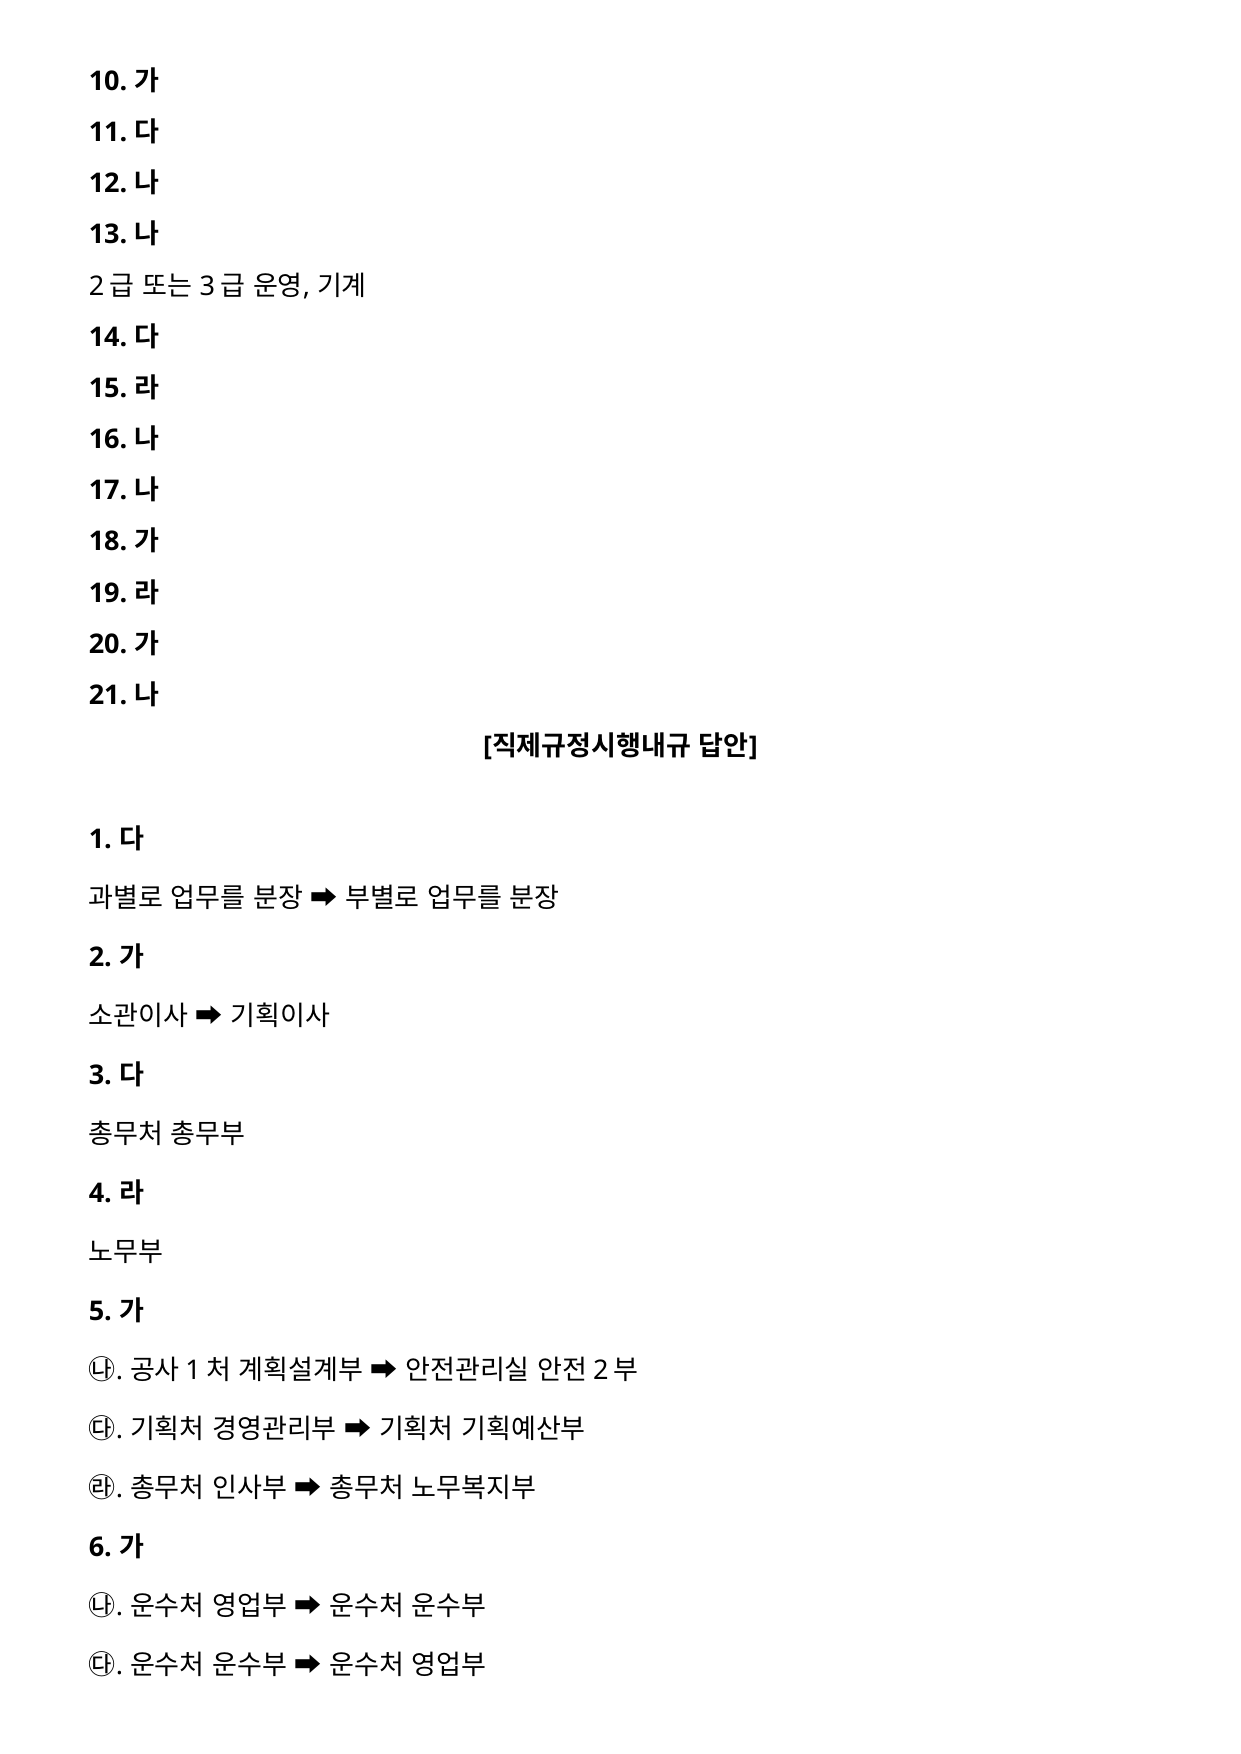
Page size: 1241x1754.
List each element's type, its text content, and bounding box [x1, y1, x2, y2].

text 10. 가 [88, 59, 1152, 98]
text 1. 다 [88, 817, 1152, 857]
text 19. 라 [88, 571, 1152, 610]
text ㉱. 총무처 인사부 ➡ 총무처 노무복지부 [88, 1466, 1152, 1506]
text ㉯. 공사1처 계획설계부 ➡ 안전관리실 안전2부 [88, 1348, 1152, 1387]
text 총무처 총무부 [88, 1112, 1152, 1151]
text 2급 또는 3급 운영, 기계 [88, 264, 1152, 303]
text 11. 다 [88, 110, 1152, 149]
text 16. 나 [88, 417, 1152, 456]
text 6. 가 [88, 1525, 1152, 1564]
text 2. 가 [88, 935, 1152, 974]
text 21. 나 [88, 673, 1152, 712]
text 13. 나 [88, 212, 1152, 252]
text 과별로 업무를 분장 ➡ 부별로 업무를 분장 [88, 876, 1152, 916]
text 17. 나 [88, 468, 1152, 508]
text 3. 다 [88, 1053, 1152, 1092]
text 20. 가 [88, 622, 1152, 661]
text ㉰. 운수처 운수부 ➡ 운수처 영업부 [88, 1643, 1152, 1683]
text [직제규정시행내규 답안] [88, 724, 1152, 763]
text 14. 다 [88, 315, 1152, 354]
text 노무부 [88, 1230, 1152, 1269]
text 15. 라 [88, 366, 1152, 405]
text 5. 가 [88, 1289, 1152, 1328]
text 소관이사 ➡ 기획이사 [88, 994, 1152, 1033]
text ㉰. 기획처 경영관리부 ➡ 기획처 기획예산부 [88, 1407, 1152, 1446]
text 12. 나 [88, 161, 1152, 201]
text 18. 가 [88, 519, 1152, 559]
text 4. 라 [88, 1171, 1152, 1210]
text ㉯. 운수처 영업부 ➡ 운수처 운수부 [88, 1584, 1152, 1624]
